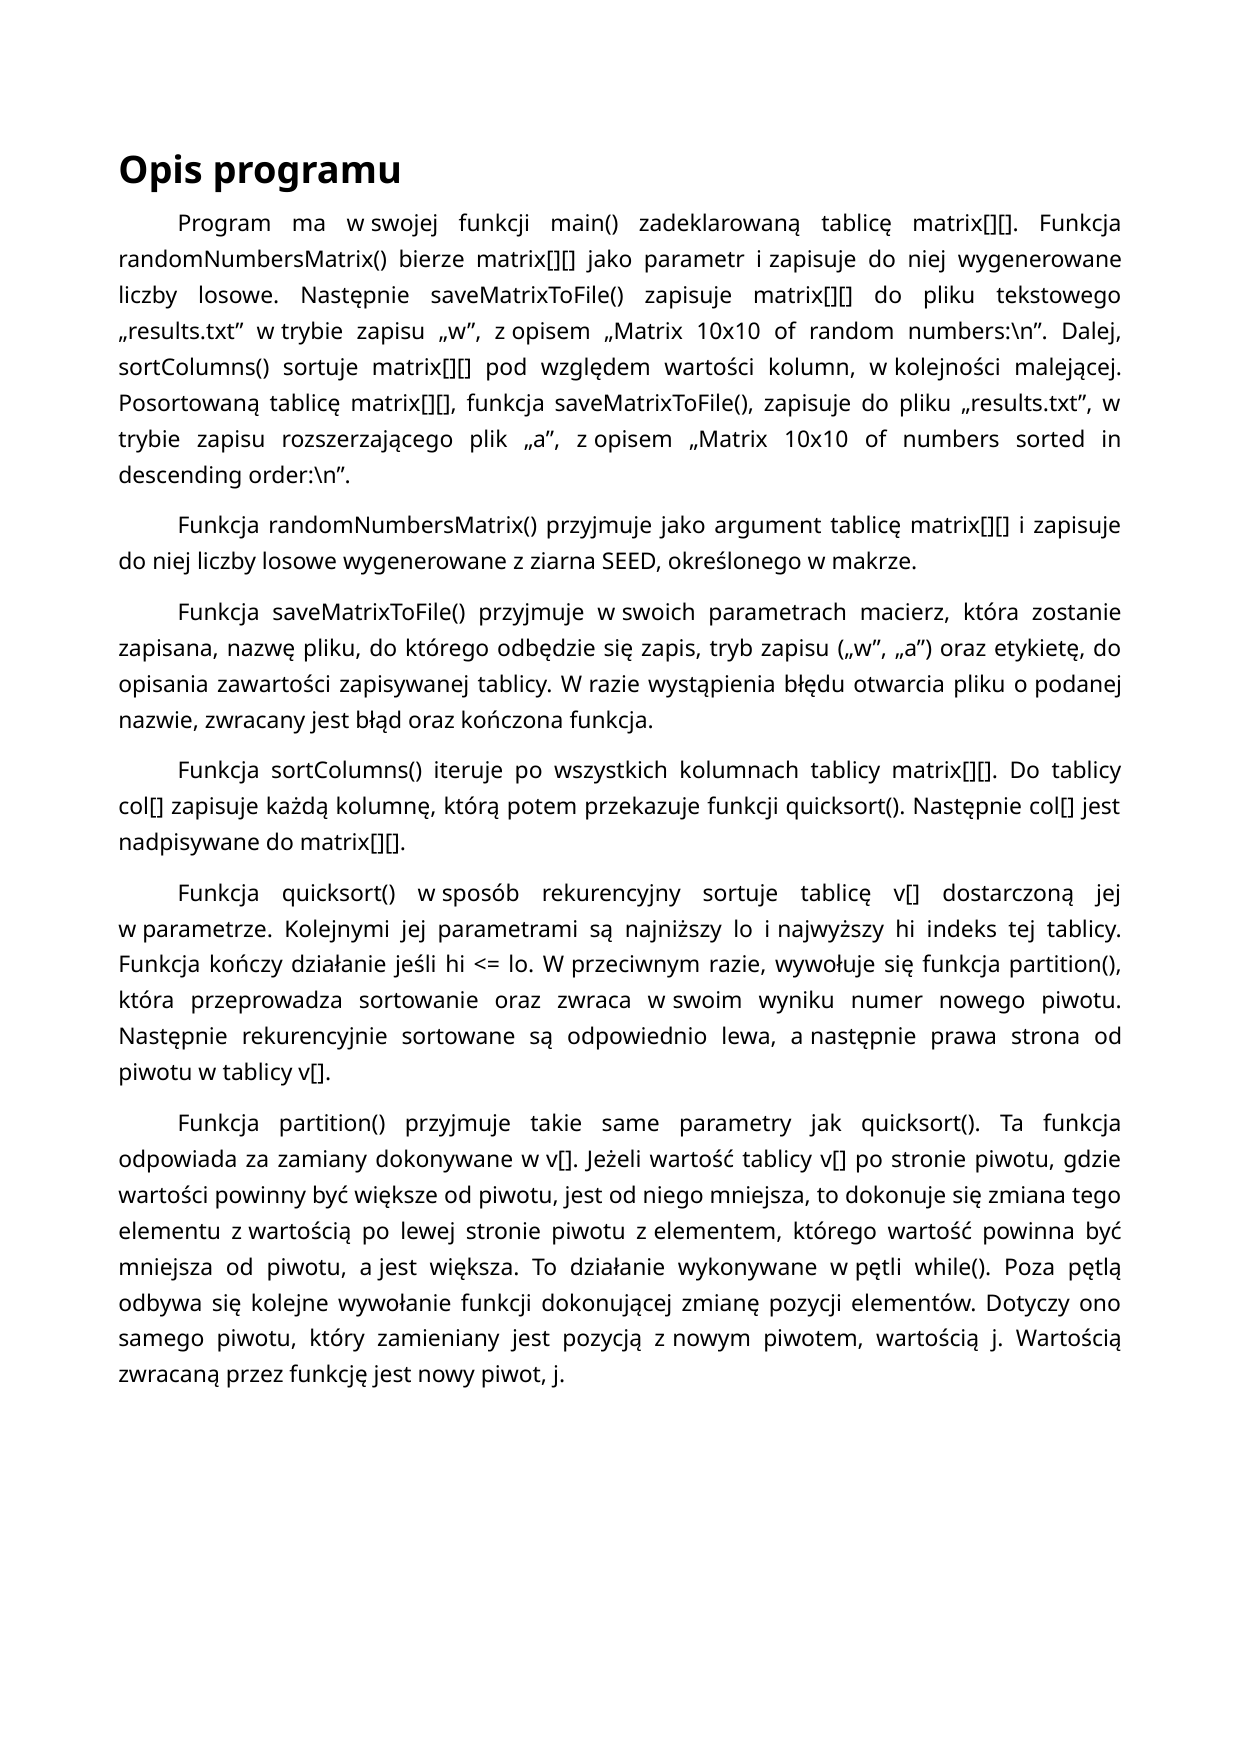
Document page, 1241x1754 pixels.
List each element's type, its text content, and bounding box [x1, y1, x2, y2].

text Funkcja sortColumns() iteruje po wszystkich kolumnach tablicy matrix[][]. Do tablicy col[] zapisuje każdą kolumnę, którą potem przekazuje funkcji quicksort(). Następnie col[] jest nadpisywane do matrix[][]. [118, 754, 1122, 857]
text Funkcja quicksort() w sposób rekurencyjny sortuje tablicę v[] dostarczoną jej w parametrze. Kolejnymi jej parametrami są najniższy lo i najwyższy hi indeks tej tablicy. Funkcja kończy działanie jeśli hi <= lo. W przeciwnym razie, wywołuje się funkcja partition(), która przeprowadza sortowanie oraz zwraca w swoim wyniku numer nowego piwotu. Następnie rekurencyjnie sortowane są odpowiednio lewa, a następnie prawa strona od piwotu w tablicy v[]. [118, 877, 1122, 1087]
text Program ma w swojej funkcji main() zadeklarowaną tablicę matrix[][]. Funkcja randomNumbersMatrix() bierze matrix[][] jako parametr i zapisuje do niej wygenerowane liczby losowe. Następnie saveMatrixToFile() zapisuje matrix[][] do pliku tekstowego „results.txt” w trybie zapisu „w”, z opisem „Matrix 10x10 of random numbers:\n”. Dalej, sortColumns() sortuje matrix[][] pod względem wartości kolumn, w kolejności malejącej. Posortowaną tablicę matrix[][], funkcja saveMatrixToFile(), zapisuje do pliku „results.txt”, w trybie zapisu rozszerzającego plik „a”, z opisem „Matrix 10x10 of numbers sorted in descending order:\n”. [118, 207, 1122, 490]
text Funkcja randomNumbersMatrix() przyjmuje jako argument tablicę matrix[][] i zapisuje do niej liczby losowe wygenerowane z ziarna SEED, określonego w makrze. [118, 509, 1122, 577]
subtitle Opis programu [118, 143, 1122, 195]
text Funkcja saveMatrixToFile() przyjmuje w swoich parametrach macierz, która zostanie zapisana, nazwę pliku, do którego odbędzie się zapis, tryb zapisu („w”, „a”) oraz etykietę, do opisania zawartości zapisywanej tablicy. W razie wystąpienia błędu otwarcia pliku o podanej nazwie, zwracany jest błąd oraz kończona funkcja. [118, 596, 1122, 735]
text Funkcja partition() przyjmuje takie same parametry jak quicksort(). Ta funkcja odpowiada za zamiany dokonywane w v[]. Jeżeli wartość tablicy v[] po stronie piwotu, gdzie wartości powinny być większe od piwotu, jest od niego mniejsza, to dokonuje się zmiana tego elementu z wartością po lewej stronie piwotu z elementem, którego wartość powinna być mniejsza od piwotu, a jest większa. To działanie wykonywane w pętli while(). Poza pętlą odbywa się kolejne wywołanie funkcji dokonującej zmianę pozycji elementów. Dotyczy ono samego piwotu, który zamieniany jest pozycją z nowym piwotem, wartością j. Wartością zwracaną przez funkcję jest nowy piwot, j. [118, 1107, 1122, 1389]
